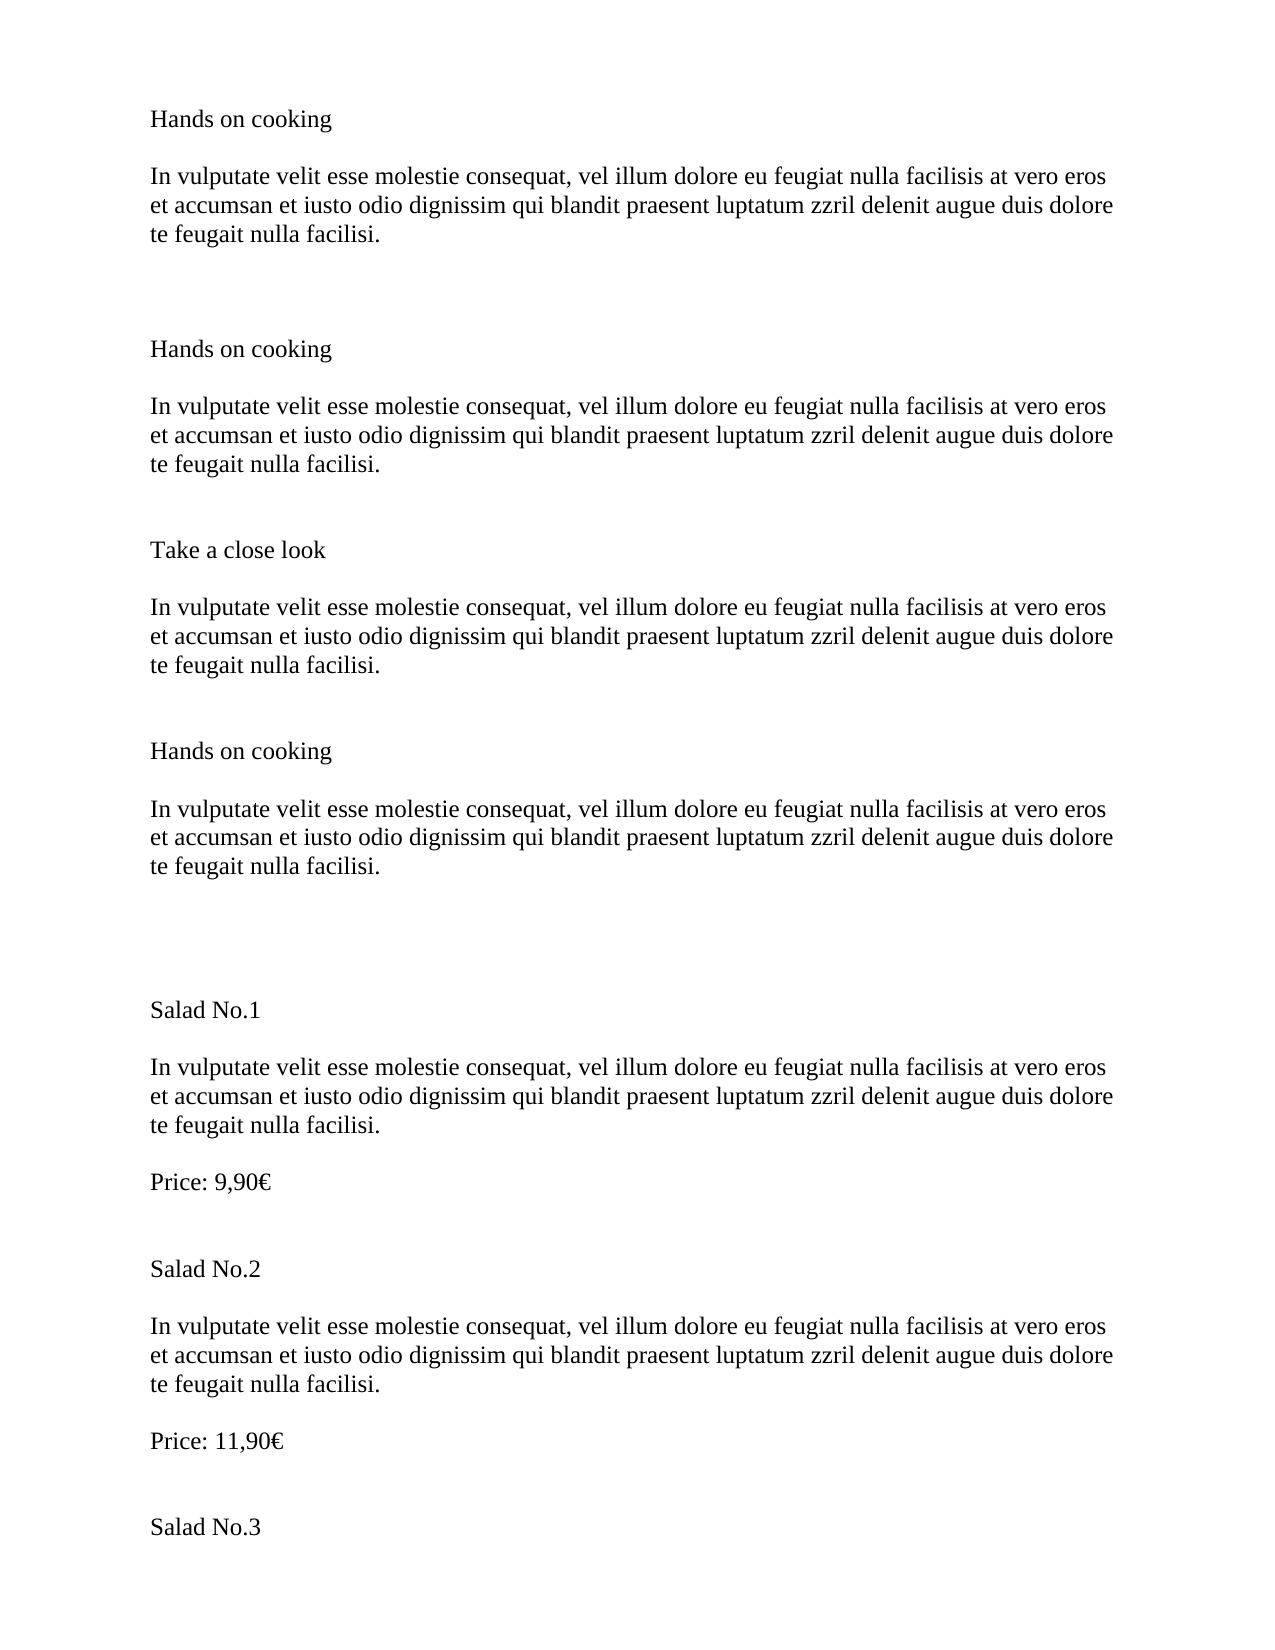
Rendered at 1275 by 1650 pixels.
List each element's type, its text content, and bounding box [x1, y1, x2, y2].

text In vulputate velit esse molestie consequat, vel illum dolore eu feugiat nulla facilisis at vero eros et accumsan et iusto odio dignissim qui blandit praesent luptatum zzril delenit augue duis dolore te feugait nulla facilisi. [150, 1311, 1125, 1397]
text Hands on cooking [150, 334, 1125, 362]
text Price: 9,90€ [150, 1167, 1125, 1196]
text In vulputate velit esse molestie consequat, vel illum dolore eu feugiat nulla facilisis at vero eros et accumsan et iusto odio dignissim qui blandit praesent luptatum zzril delenit augue duis dolore te feugait nulla facilisi. [150, 161, 1125, 247]
text Salad No.1 [150, 995, 1125, 1024]
text Price: 11,90€ [150, 1426, 1125, 1455]
text Salad No.2 [150, 1254, 1125, 1282]
text Salad No.3 [150, 1512, 1125, 1541]
text In vulputate velit esse molestie consequat, vel illum dolore eu feugiat nulla facilisis at vero eros et accumsan et iusto odio dignissim qui blandit praesent luptatum zzril delenit augue duis dolore te feugait nulla facilisi. [150, 391, 1125, 477]
text Take a close look [150, 535, 1125, 564]
text In vulputate velit esse molestie consequat, vel illum dolore eu feugiat nulla facilisis at vero eros et accumsan et iusto odio dignissim qui blandit praesent luptatum zzril delenit augue duis dolore te feugait nulla facilisi. [150, 794, 1125, 880]
text In vulputate velit esse molestie consequat, vel illum dolore eu feugiat nulla facilisis at vero eros et accumsan et iusto odio dignissim qui blandit praesent luptatum zzril delenit augue duis dolore te feugait nulla facilisi. [150, 1052, 1125, 1139]
text Hands on cooking [150, 104, 1125, 132]
text Hands on cooking [150, 736, 1125, 765]
text In vulputate velit esse molestie consequat, vel illum dolore eu feugiat nulla facilisis at vero eros et accumsan et iusto odio dignissim qui blandit praesent luptatum zzril delenit augue duis dolore te feugait nulla facilisi. [150, 592, 1125, 679]
